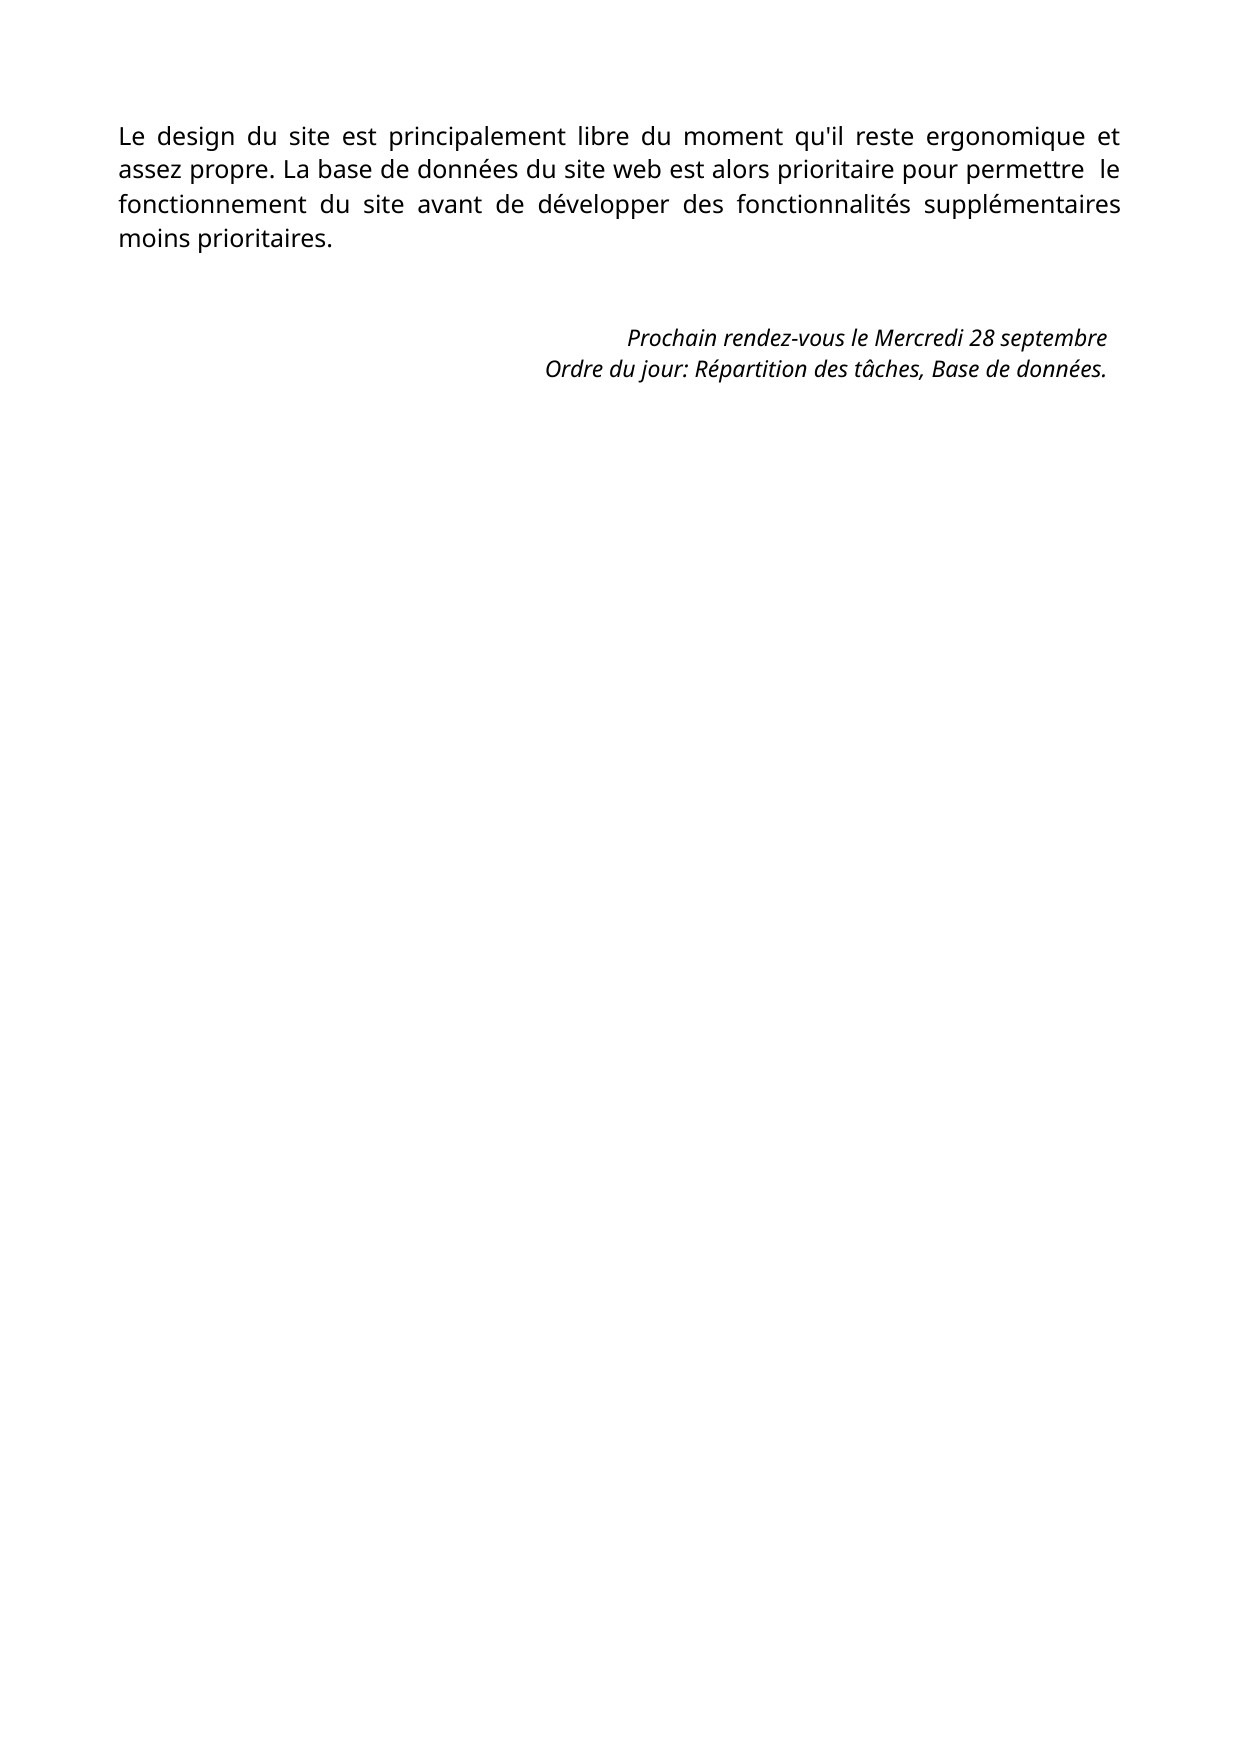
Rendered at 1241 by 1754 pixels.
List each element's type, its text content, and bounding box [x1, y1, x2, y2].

text Ordre du jour: Répartition des tâches, Base de données. [118, 353, 1122, 384]
text Prochain rendez-vous le Mercredi 28 septembre [118, 321, 1122, 353]
text Le design du site est principalement libre du moment qu'il reste ergonomique et assez propre. La base de données du site web est alors prioritaire pour permettre le fonctionnement du site avant de développer des fonctionnalités supplémentaires moins prioritaires. [118, 118, 1122, 254]
